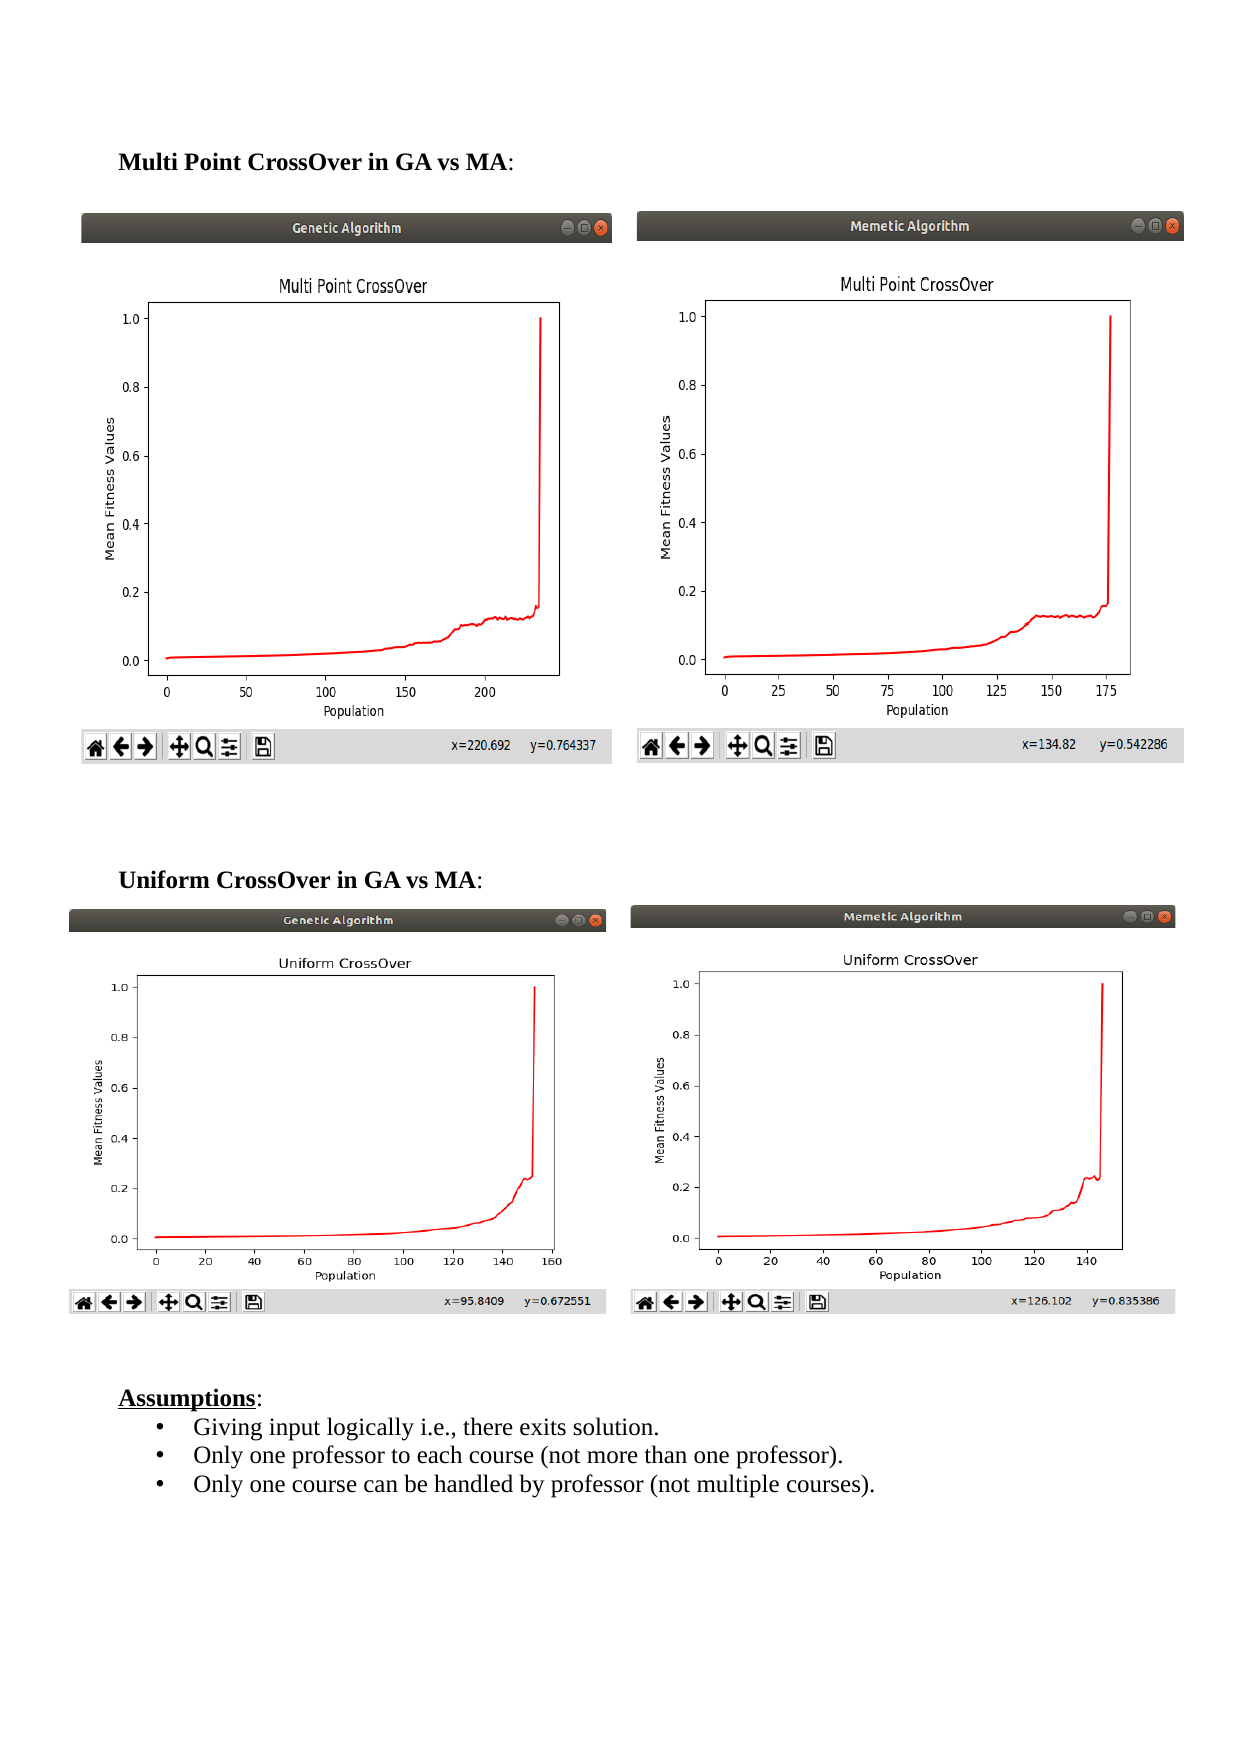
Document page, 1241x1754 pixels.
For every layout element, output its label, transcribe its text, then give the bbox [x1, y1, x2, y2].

text Assumptions: [118, 1383, 1122, 1412]
picture [81, 213, 612, 764]
picture [630, 905, 1176, 1314]
text Uniform CrossOver in GA vs MA: [118, 866, 1122, 894]
picture [636, 211, 1184, 763]
picture [69, 909, 607, 1314]
list Only one professor to each course (not more than one professor). [156, 1441, 1122, 1469]
list Only one course can be handled by professor (not multiple courses). [156, 1469, 1122, 1498]
list Giving input logically i.e., there exits solution. [156, 1412, 1122, 1441]
text Multi Point CrossOver in GA vs MA: [118, 147, 1122, 176]
